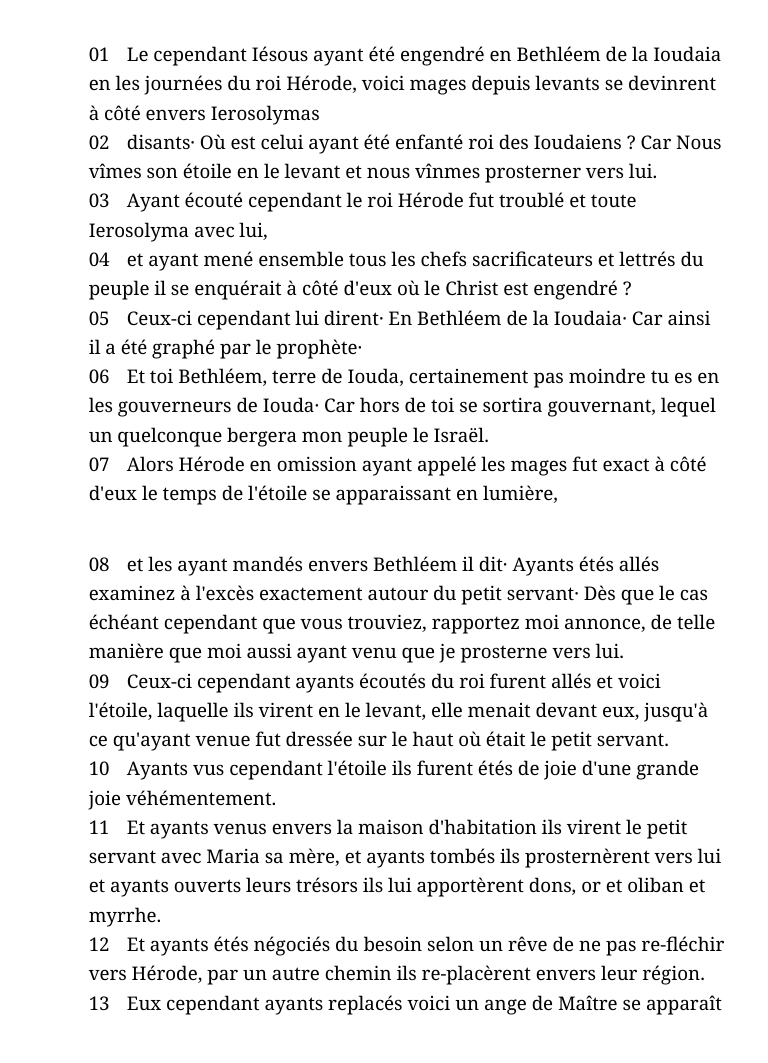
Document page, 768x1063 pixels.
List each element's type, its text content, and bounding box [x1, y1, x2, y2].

text 01 Le cependant Iésous ayant été engendré en Bethléem de la Ioudaia en les journées du roi Hérode, voici mages depuis levants se devinrent à côté envers Ierosolymas 02 disants· Où est celui ayant été enfanté roi des Ioudaiens ? Car Nous vîmes son étoile en le levant et nous vînmes prosterner vers lui. 03 Ayant écouté cependant le roi Hérode fut troublé et toute Ierosolyma avec lui, 04 et ayant mené ensemble tous les chefs sacrificateurs et lettrés du peuple il se enquérait à côté d'eux où le Christ est engendré ? 05 Ceux-ci cependant lui dirent· En Bethléem de la Ioudaia· Car ainsi il a été graphé par le prophète· 06 Et toi Bethléem, terre de Iouda, certainement pas moindre tu es en les gouverneurs de Iouda· Car hors de toi se sortira gouvernant, lequel un quelconque bergera mon peuple le Israël. 07 Alors Hérode en omission ayant appelé les mages fut exact à côté d'eux le temps de l'étoile se apparaissant en lumière, [88, 41, 726, 533]
text 08 et les ayant mandés envers Bethléem il dit· Ayants étés allés examinez à l'excès exactement autour du petit servant· Dès que le cas échéant cependant que vous trouviez, rapportez moi annonce, de telle manière que moi aussi ayant venu que je prosterne vers lui. 09 Ceux-ci cependant ayants écoutés du roi furent allés et voici l'étoile, laquelle ils virent en le levant, elle menait devant eux, jusqu'à ce qu'ayant venue fut dressée sur le haut où était le petit servant. 10 Ayants vus cependant l'étoile ils furent étés de joie d'une grande joie véhémentement. 11 Et ayants venus envers la maison d'habitation ils virent le petit servant avec Maria sa mère, et ayants tombés ils prosternèrent vers lui et ayants ouverts leurs trésors ils lui apportèrent dons, or et oliban et myrrhe. 12 Et ayants étés négociés du besoin selon un rêve de ne pas re-fléchir vers Hérode, par un autre chemin ils re-placèrent envers leur région. 13 Eux cependant ayants replacés voici un ange de Maître se apparaît [88, 551, 726, 1015]
